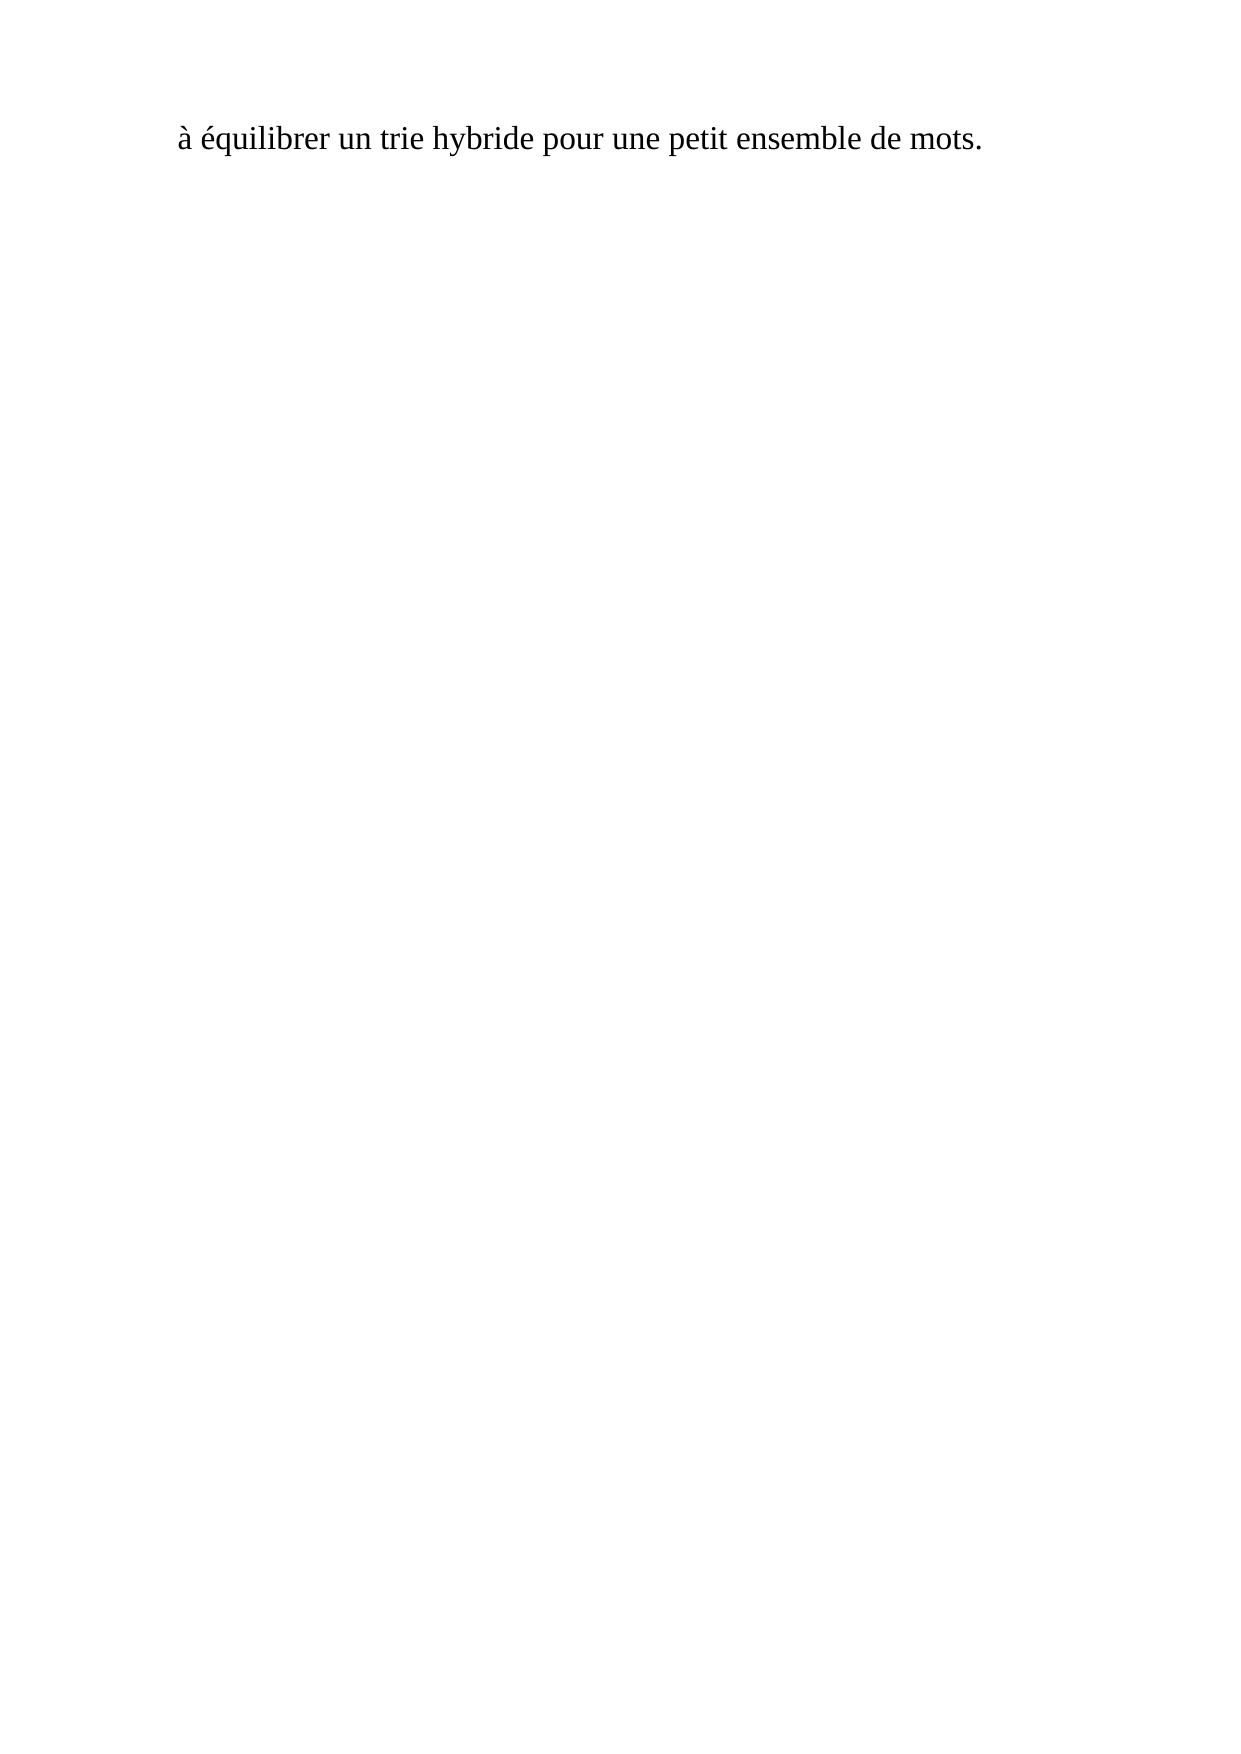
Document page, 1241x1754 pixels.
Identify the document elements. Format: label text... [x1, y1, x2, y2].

text Une fois de plus, le trie hybride non équilibré est le plus lent, tandis que le trie hybride équilibré est le plus rapide, on a donc tout a gagner à équilibrer un trie hybride pour une petit ensemble de mots. [983, 118, 1122, 156]
